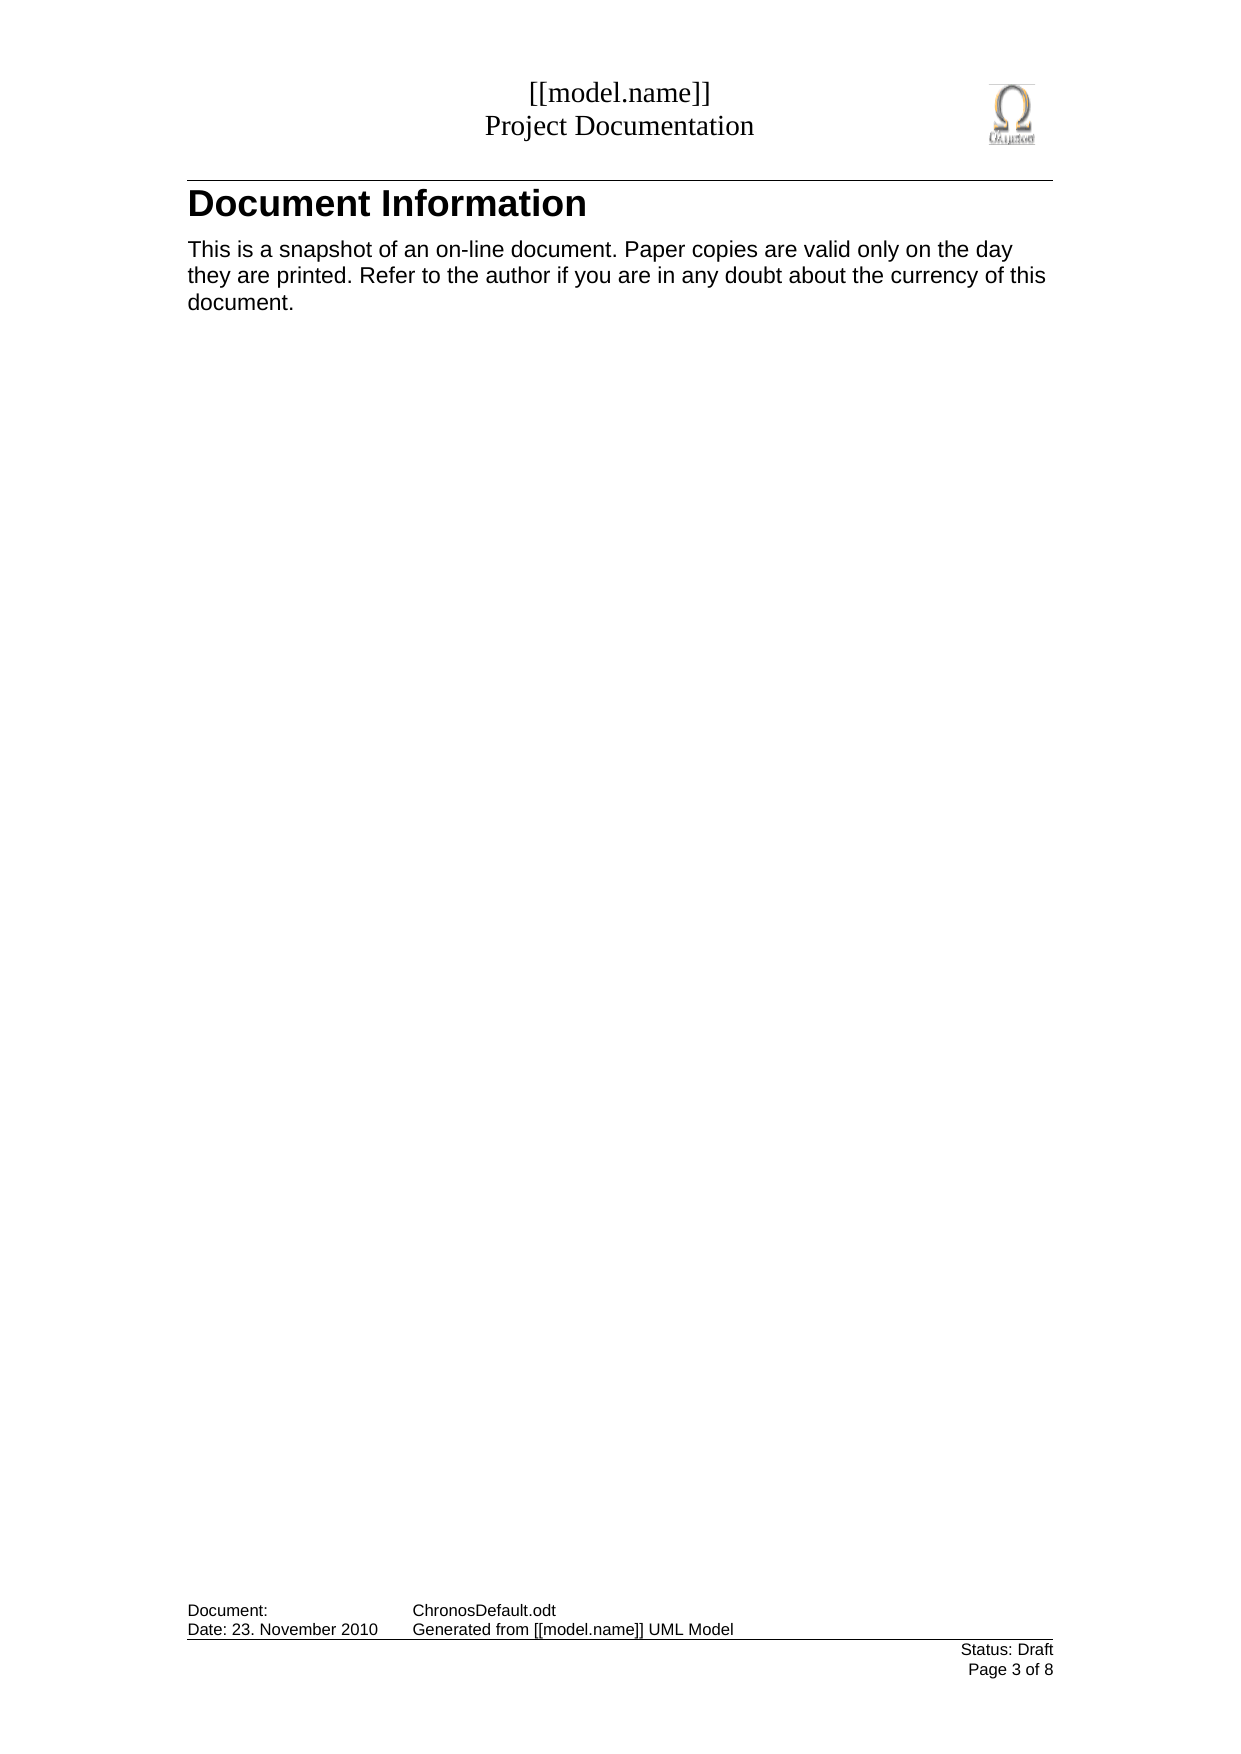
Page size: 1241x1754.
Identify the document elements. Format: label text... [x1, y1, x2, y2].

picture [988, 84, 1036, 146]
text This is a snapshot of an on-line document. Paper copies are valid only on the day they are printed. Refer to the author if you are in any doubt about the currency of this document. [187, 236, 1053, 315]
subtitle Document Information [187, 181, 1053, 224]
